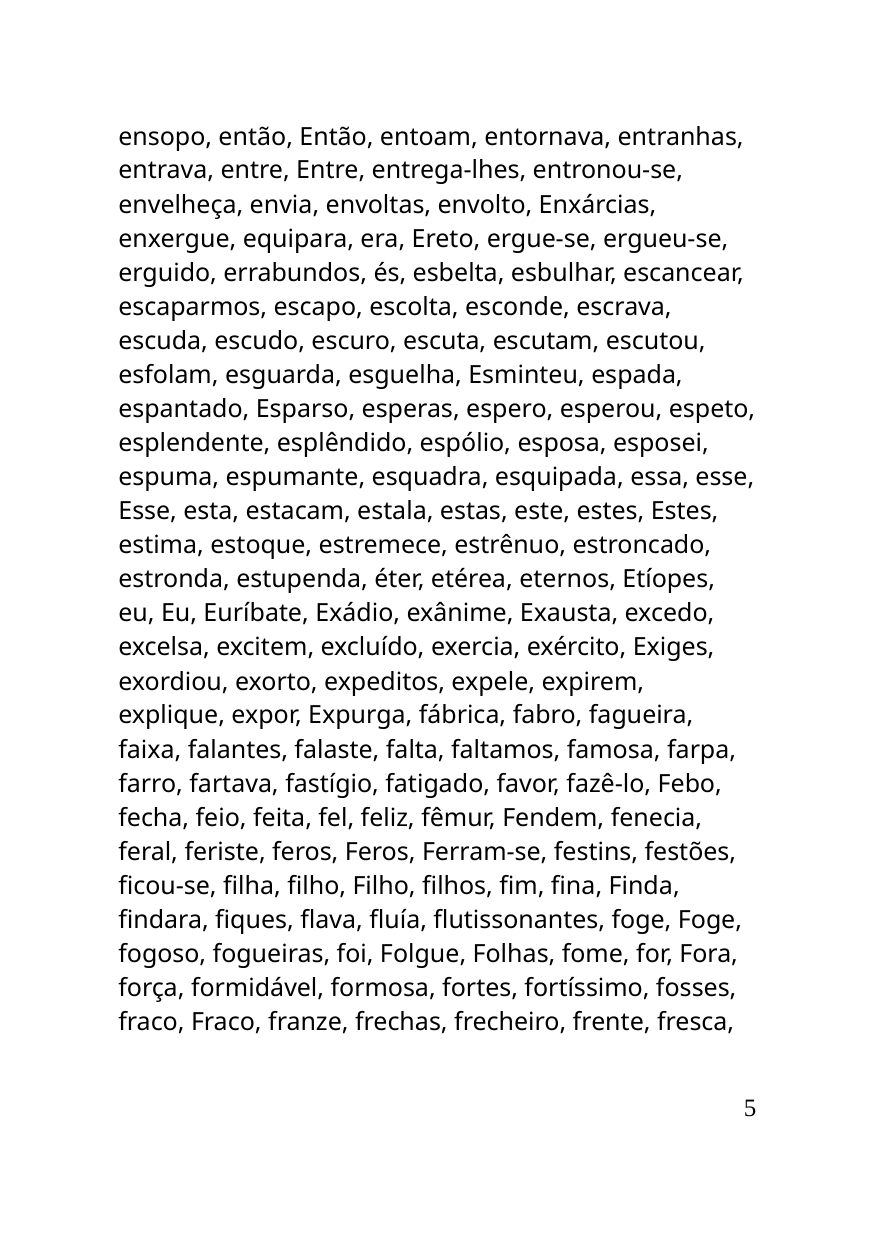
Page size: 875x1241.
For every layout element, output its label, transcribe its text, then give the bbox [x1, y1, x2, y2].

text ensopo, então, Então, entoam, entornava, entranhas, entrava, entre, Entre, entrega-lhes, entronou-se, envelheça, envia, envoltas, envolto, Enxárcias, enxergue, equipara, era, Ereto, ergue-se, ergueu-se, erguido, errabundos, és, esbelta, esbulhar, escancear, escaparmos, escapo, escolta, esconde, escrava, escuda, escudo, escuro, escuta, escutam, escutou, esfolam, esguarda, esguelha, Esminteu, espada, espantado, Esparso, esperas, espero, esperou, espeto, esplendente, esplêndido, espólio, esposa, esposei, espuma, espumante, esquadra, esquipada, essa, esse, Esse, esta, estacam, estala, estas, este, estes, Estes, estima, estoque, estremece, estrênuo, estroncado, estronda, estupenda, éter, etérea, eternos, Etíopes, eu, Eu, Euríbate, Exádio, exânime, Exausta, excedo, excelsa, excitem, excluído, exercia, exército, Exiges, exordiou, exorto, expeditos, expele, expirem, explique, expor, Expurga, fábrica, fabro, fagueira, faixa, falantes, falaste, falta, faltamos, famosa, farpa, farro, fartava, fastígio, fatigado, favor, fazê-lo, Febo, fecha, feio, feita, fel, feliz, fêmur, Fendem, fenecia, feral, feriste, feros, Feros, Ferram-se, festins, festões, ficou-se, filha, filho, Filho, filhos, fim, fina, Finda, findara, fiques, flava, fluía, flutissonantes, foge, Foge, fogoso, fogueiras, foi, Folgue, Folhas, fome, for, Fora, força, formidável, formosa, fortes, fortíssimo, fosses, fraco, Fraco, franze, frechas, frecheiro, frente, fresca, [118, 118, 756, 1038]
